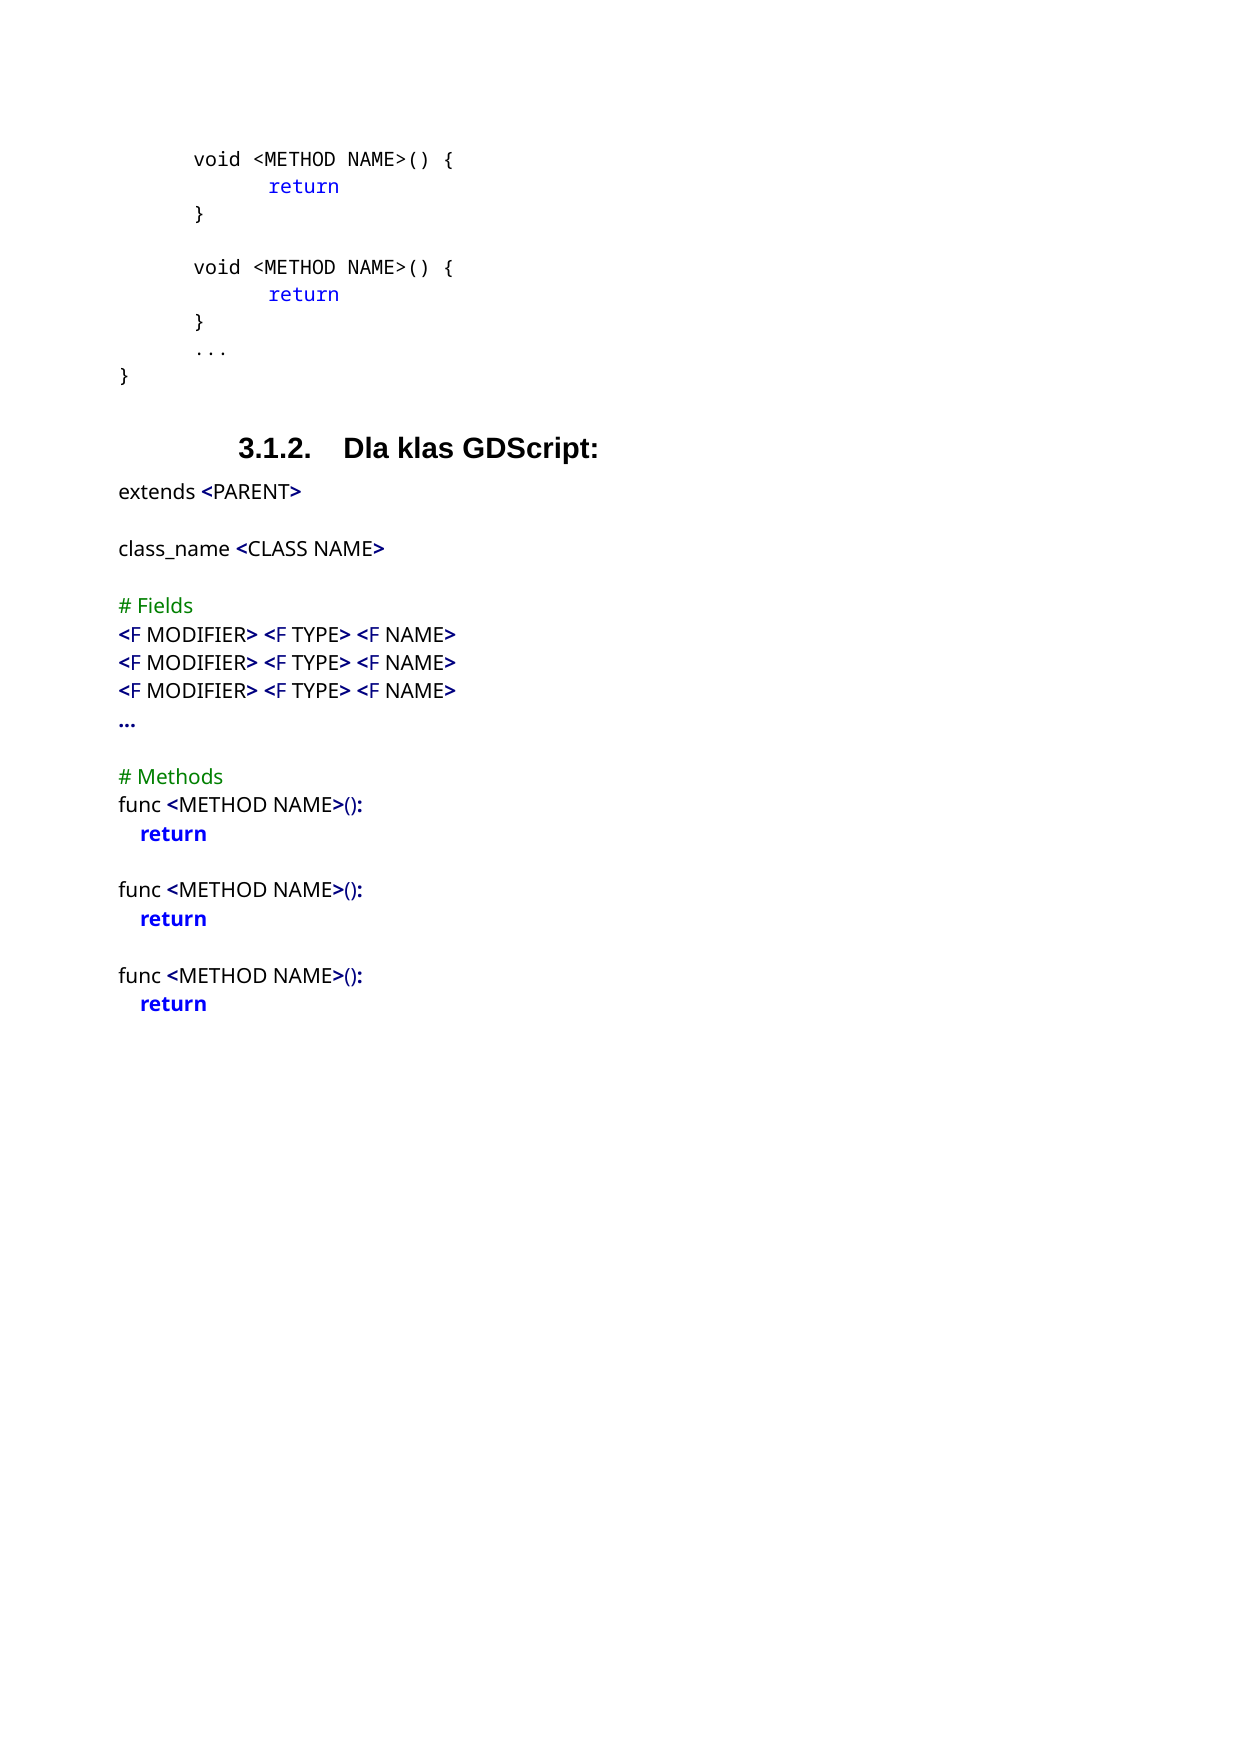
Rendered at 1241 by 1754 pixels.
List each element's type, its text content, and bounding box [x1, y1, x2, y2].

text void <METHOD NAME>() { [118, 145, 1122, 172]
text return [118, 172, 1122, 199]
text return [118, 989, 1122, 1018]
subtitle Dla klas GDScript: [238, 431, 1122, 465]
text func <METHOD NAME>(): [118, 790, 1122, 819]
text <F MODIFIER> <F TYPE> <F NAME> [118, 648, 1122, 677]
text ... [118, 705, 1122, 733]
text } [118, 307, 1122, 334]
text <F MODIFIER> <F TYPE> <F NAME> [118, 677, 1122, 705]
text } [118, 361, 1122, 388]
text <F MODIFIER> <F TYPE> <F NAME> [118, 620, 1122, 648]
text class_name <CLASS NAME> [118, 534, 1122, 563]
text void <METHOD NAME>() { [118, 253, 1122, 280]
text } [118, 199, 1122, 226]
text # Fields [118, 591, 1122, 620]
text func <METHOD NAME>(): [118, 961, 1122, 989]
text func <METHOD NAME>(): [118, 876, 1122, 904]
text # Methods [118, 762, 1122, 790]
text return [118, 280, 1122, 307]
text return [118, 904, 1122, 932]
text extends <PARENT> [118, 477, 1122, 506]
text return [118, 819, 1122, 847]
text ... [118, 334, 1122, 361]
